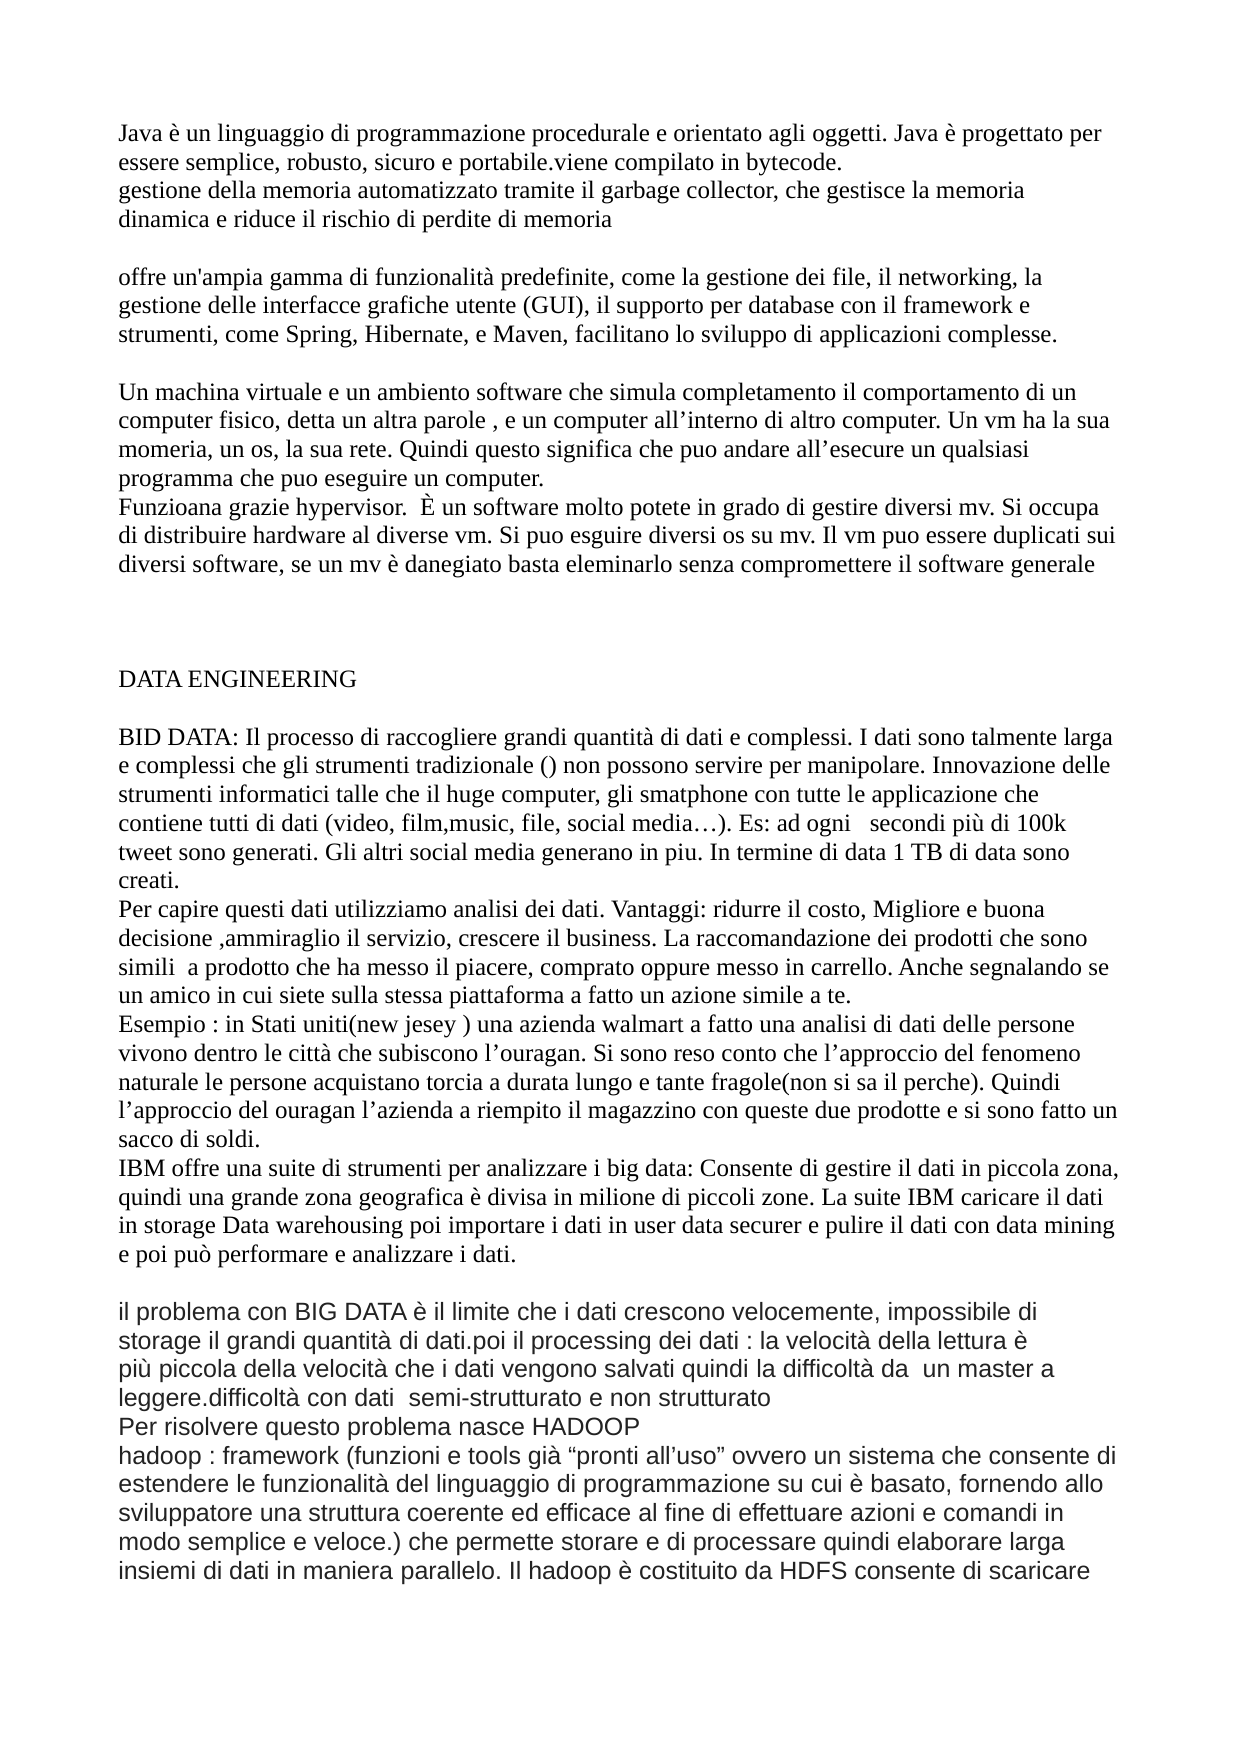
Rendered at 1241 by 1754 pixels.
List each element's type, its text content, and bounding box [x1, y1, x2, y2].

text Un machina virtuale e un ambiento software che simula completamento il comportamento di un computer fisico, detta un altra parole , e un computer all’interno di altro computer. Un vm ha la sua momeria, un os, la sua rete. Quindi questo significa che puo andare all’esecure un qualsiasi programma che puo eseguire un computer. [118, 377, 1122, 492]
text Esempio : in Stati uniti(new jesey ) una azienda walmart a fatto una analisi di dati delle persone vivono dentro le città che subiscono l’ouragan. Si sono reso conto che l’approccio del fenomeno naturale le persone acquistano torcia a durata lungo e tante fragole(non si sa il perche). Quindi l’approccio del ouragan l’azienda a riempito il magazzino con queste due prodotte e si sono fatto un sacco di soldi. [118, 1009, 1122, 1153]
text Funzioana grazie hypervisor. È un software molto potete in grado di gestire diversi mv. Si occupa di distribuire hardware al diverse vm. Si puo esguire diversi os su mv. Il vm puo essere duplicati sui diversi software, se un mv è danegiato basta eleminarlo senza compromettere il software generale [118, 492, 1122, 578]
text gestione della memoria automatizzato tramite il garbage collector, che gestisce la memoria dinamica e riduce il rischio di perdite di memoria [118, 176, 1122, 233]
text il problema con BIG DATA è il limite che i dati crescono velocemente, impossibile di storage il grandi quantità di dati.poi il processing dei dati : la velocità della lettura è più piccola della velocità che i dati vengono salvati quindi la difficoltà da un master a leggere.difficoltà con dati semi-strutturato e non strutturato [118, 1297, 1122, 1412]
text BID DATA: Il processo di raccogliere grandi quantità di dati e complessi. I dati sono talmente larga e complessi che gli strumenti tradizionale () non possono servire per manipolare. Innovazione delle strumenti informatici talle che il huge computer, gli smatphone con tutte le applicazione che contiene tutti di dati (video, film,music, file, social media…). Es: ad ogni secondi più di 100k tweet sono generati. Gli altri social media generano in piu. In termine di data 1 TB di data sono creati. [118, 722, 1122, 894]
text DATA ENGINEERING [118, 664, 1122, 693]
text hadoop : framework (funzioni e tools già “pronti all’uso” ovvero un sistema che consente di estendere le funzionalità del linguaggio di programmazione su cui è basato, fornendo allo sviluppatore una struttura coerente ed efficace al fine di effettuare azioni e comandi in modo semplice e veloce.) che permette storare e di processare quindi elaborare larga insiemi di dati in maniera parallelo. Il hadoop è costituito da HDFS consente di scaricare [118, 1441, 1122, 1584]
text Java è un linguaggio di programmazione procedurale e orientato agli oggetti. Java è progettato per essere semplice, robusto, sicuro e portabile.viene compilato in bytecode. [118, 118, 1122, 176]
text Per risolvere questo problema nasce HADOOP [118, 1412, 1122, 1441]
text IBM offre una suite di strumenti per analizzare i big data: Consente di gestire il dati in piccola zona, quindi una grande zona geografica è divisa in milione di piccoli zone. La suite IBM caricare il dati in storage Data warehousing poi importare i dati in user data securer e pulire il dati con data mining e poi può performare e analizzare i dati. [118, 1153, 1122, 1268]
text Per capire questi dati utilizziamo analisi dei dati. Vantaggi: ridurre il costo, Migliore e buona decisione ,ammiraglio il servizio, crescere il business. La raccomandazione dei prodotti che sono simili a prodotto che ha messo il piacere, comprato oppure messo in carrello. Anche segnalando se un amico in cui siete sulla stessa piattaforma a fatto un azione simile a te. [118, 894, 1122, 1009]
text offre un'ampia gamma di funzionalità predefinite, come la gestione dei file, il networking, la gestione delle interfacce grafiche utente (GUI), il supporto per database con il framework e strumenti, come Spring, Hibernate, e Maven, facilitano lo sviluppo di applicazioni complesse. [118, 262, 1122, 348]
